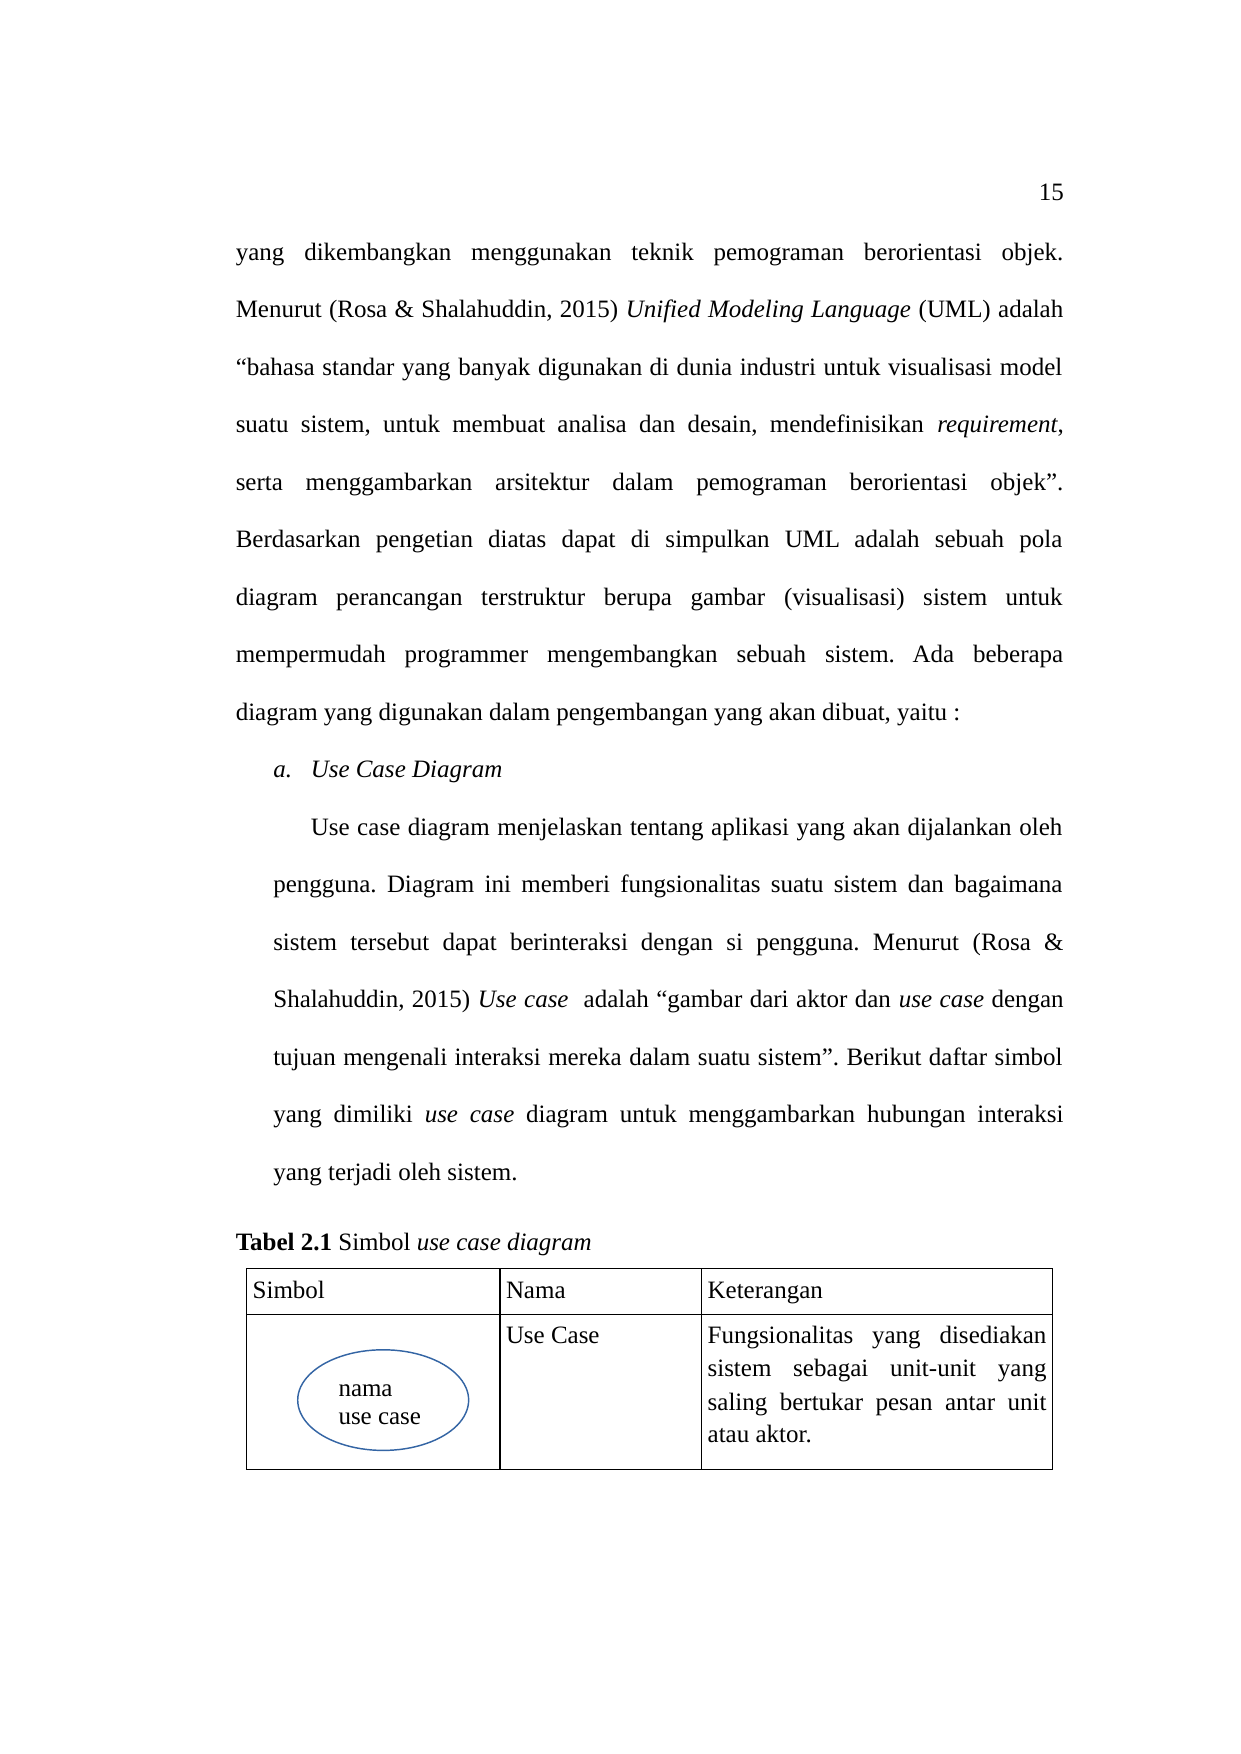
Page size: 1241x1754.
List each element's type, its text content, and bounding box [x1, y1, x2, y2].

text Use case diagram menjelaskan tentang aplikasi yang akan dijalankan oleh pengguna. Diagram ini memberi fungsionalitas suatu sistem dan bagaimana sistem tersebut dapat berinteraksi dengan si pengguna. Menurut (Rosa & Shalahuddin, 2015)⁠ Use case adalah “gambar dari aktor dan use case dengan tujuan mengenali interaksi mereka dalam suatu sistem”. Berikut daftar simbol yang dimiliki use case diagram untuk menggambarkan hubungan interaksi yang terjadi oleh sistem. [273, 812, 1063, 1186]
text yang dikembangkan menggunakan teknik pemograman berorientasi objek. Menurut (Rosa & Shalahuddin, 2015)⁠ Unified Modeling Language (UML) adalah “bahasa standar yang banyak digunakan di dunia industri untuk visualisasi model suatu sistem, untuk membuat analisa dan desain, mendefinisikan requirement, serta menggambarkan arsitektur dalam pemograman berorientasi objek”. Berdasarkan pengetian diatas dapat di simpulkan UML adalah sebuah pola diagram perancangan terstruktur berupa gambar (visualisasi) sistem untuk mempermudah programmer mengembangkan sebuah sistem. Ada beberapa diagram yang digunakan dalam pengembangan yang akan dibuat, yaitu : [236, 237, 1063, 726]
table_cell Fungsionalitas yang disediakan sistem sebagai unit-unit yang saling bertukar pesan antar unit atau aktor. [702, 1315, 1052, 1469]
list Use Case Diagram [273, 754, 1063, 783]
table_cell [247, 1315, 499, 1469]
table_header Nama [501, 1269, 701, 1314]
table_header Simbol [247, 1269, 499, 1314]
table_cell Use Case [501, 1315, 701, 1469]
table_header Keterangan [702, 1269, 1052, 1314]
text Tabel 2.1 Simbol use case diagram [236, 1227, 1063, 1256]
